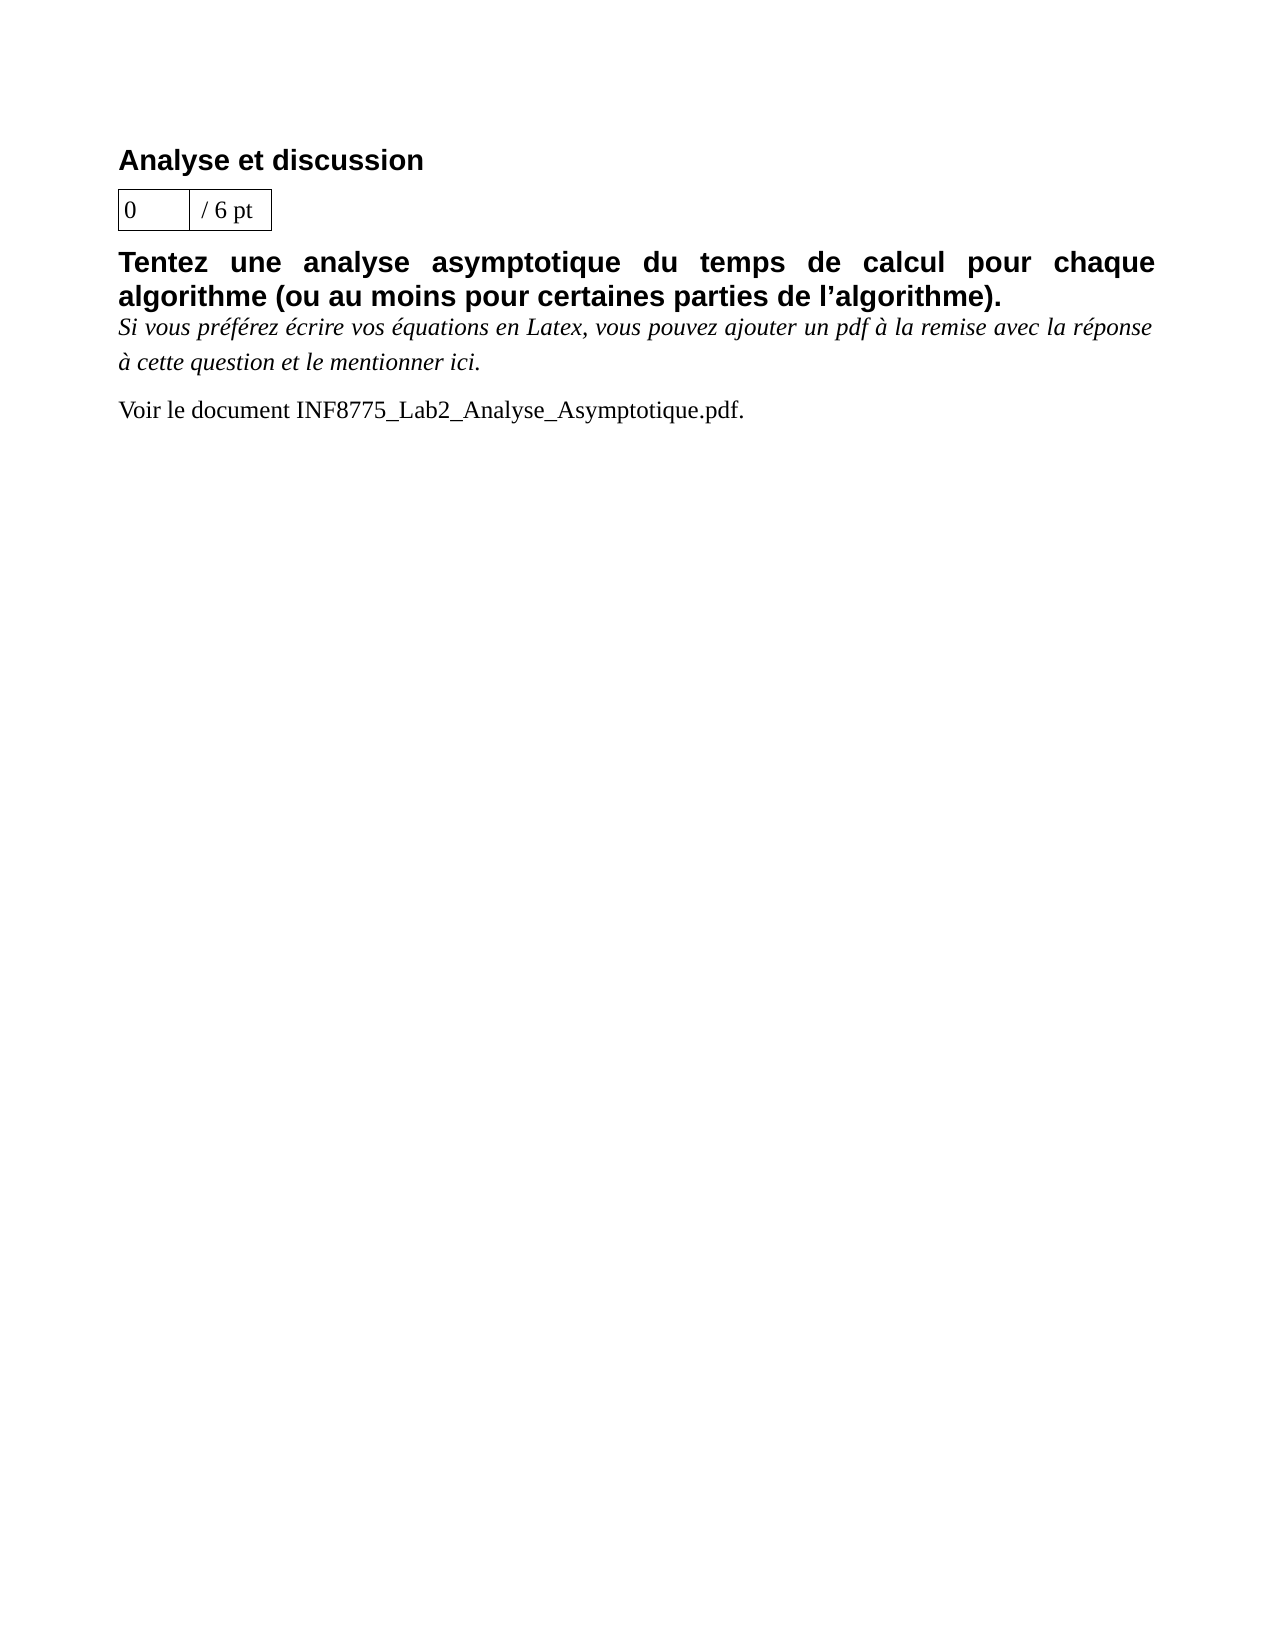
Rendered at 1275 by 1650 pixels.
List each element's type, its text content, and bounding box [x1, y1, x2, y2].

subtitle Tentez une analyse asymptotique du temps de calcul pour chaque algorithme (ou au moins pour certaines parties de l’algorithme). [118, 245, 1157, 312]
table_header / 6 pt [190, 190, 271, 230]
text Voir le document INF8775_Lab2_Analyse_Asymptotique.pdf. [118, 396, 1157, 424]
table_header 0 [119, 190, 189, 230]
text Si vous préférez écrire vos équations en Latex, vous pouvez ajouter un pdf à la remise avec la réponse à cette question et le mentionner ici. [118, 312, 1157, 375]
subtitle Analyse et discussion [118, 143, 1157, 177]
